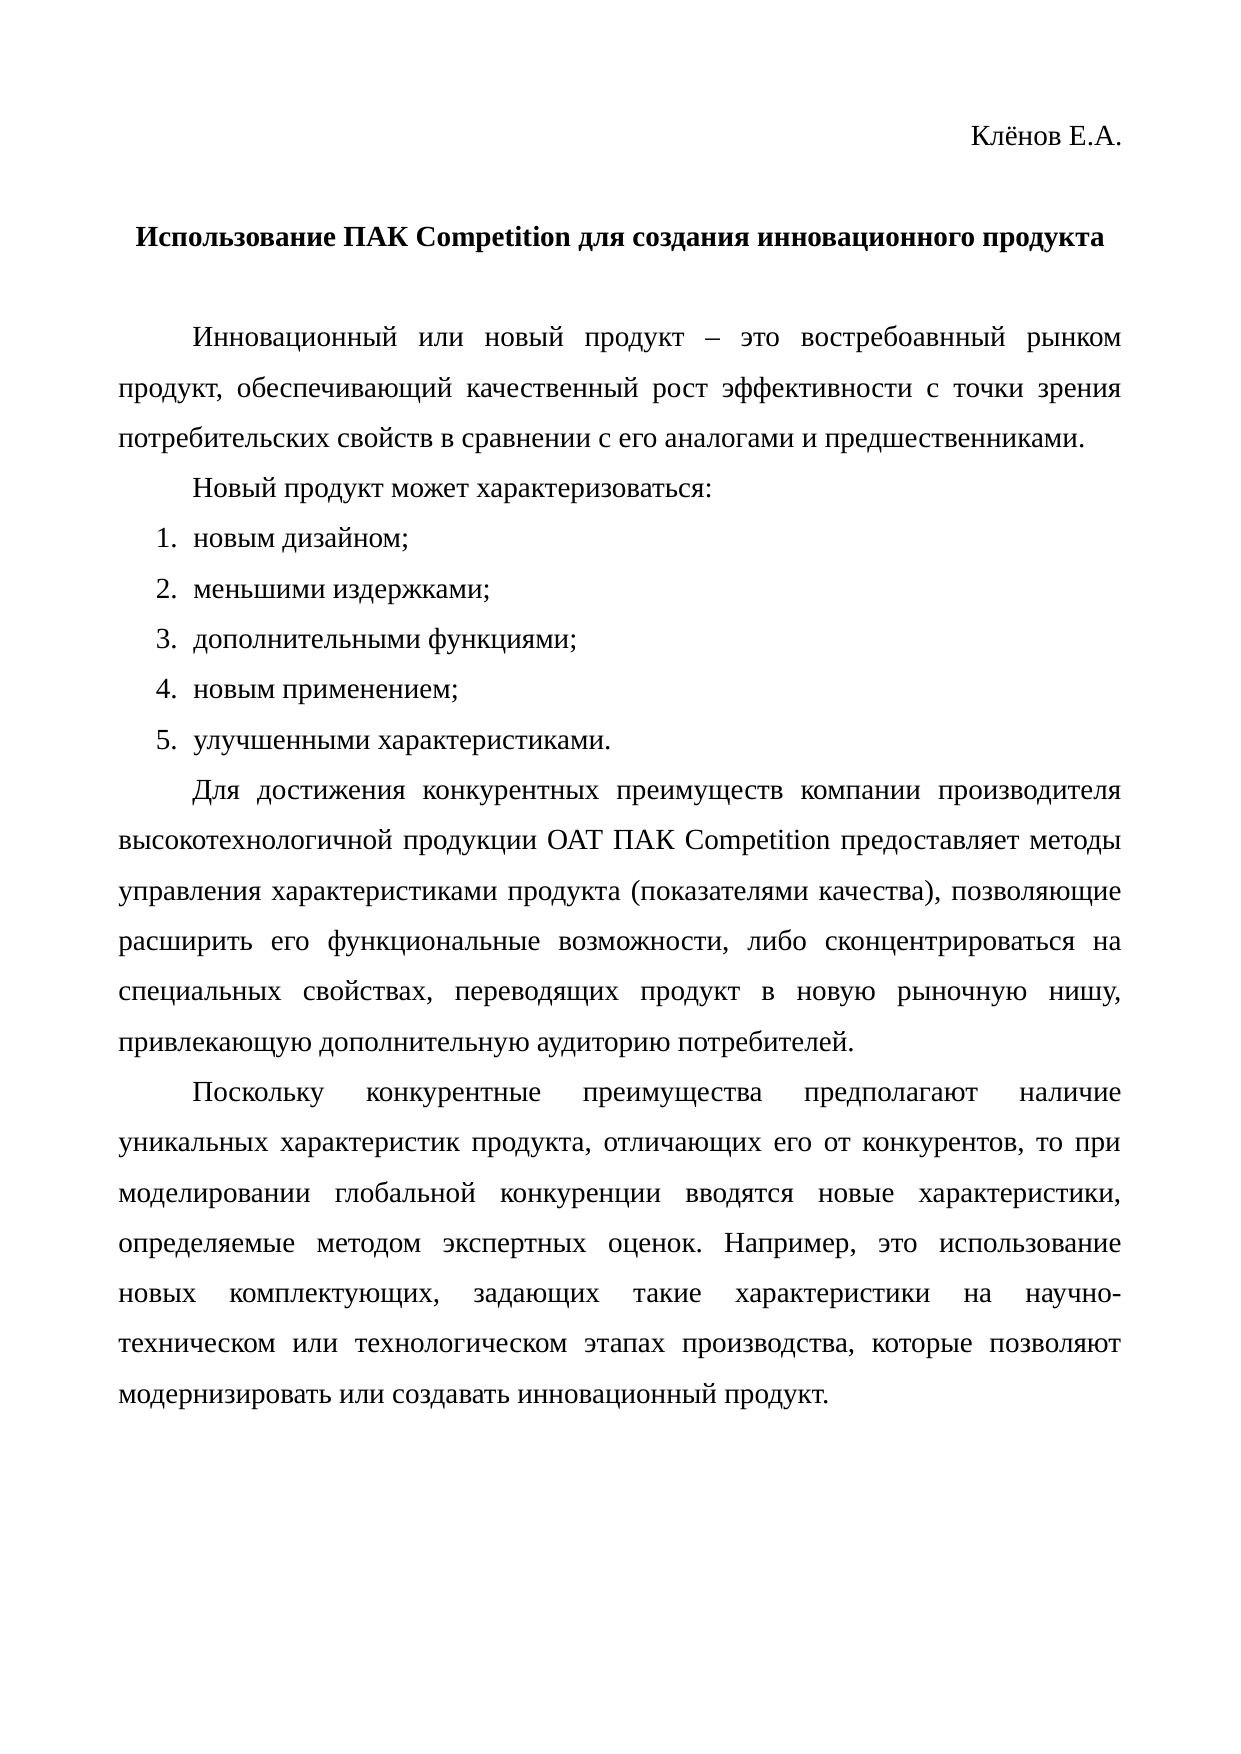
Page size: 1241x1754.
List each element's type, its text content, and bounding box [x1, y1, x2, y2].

text Клёнов Е.А. [118, 118, 1122, 152]
list новым применением; [156, 672, 1122, 705]
list меньшими издержками; [156, 571, 1122, 604]
list дополнительными функциями; [156, 621, 1122, 655]
list улучшенными характеристиками. [156, 722, 1122, 755]
text Для достижения конкурентных преимуществ компании производителя высокотехнологичной продукции ОАТ ПАК Competition предоставляет методы управления характеристиками продукта (показателями качества), позволяющие расширить его функциональные возможности, либо сконцентрироваться на специальных свойствах, переводящих продукт в новую рыночную нишу, привлекающую дополнительную аудиторию потребителей. [118, 772, 1122, 1057]
text Инновационный или новый продукт – это востребоавнный рынком продукт, обеспечивающий качественный рост эффективности с точки зрения потребительских свойств в сравнении с его аналогами и предшественниками. [118, 319, 1122, 453]
text Поскольку конкурентные преимущества предполагают наличие уникальных характеристик продукта, отличающих его от конкурентов, то при моделировании глобальной конкуренции вводятся новые характеристики, определяемые методом экспертных оценок. Например, это использование новых комплектующих, задающих такие характеристики на научно-техническом или технологическом этапах производства, которые позволяют модернизировать или создавать инновационный продукт. [118, 1074, 1122, 1409]
text Новый продукт может характеризоваться: [118, 470, 1122, 504]
list новым дизайном; [156, 521, 1122, 554]
text Использование ПАК Competition для создания инновационного продукта [118, 219, 1122, 252]
